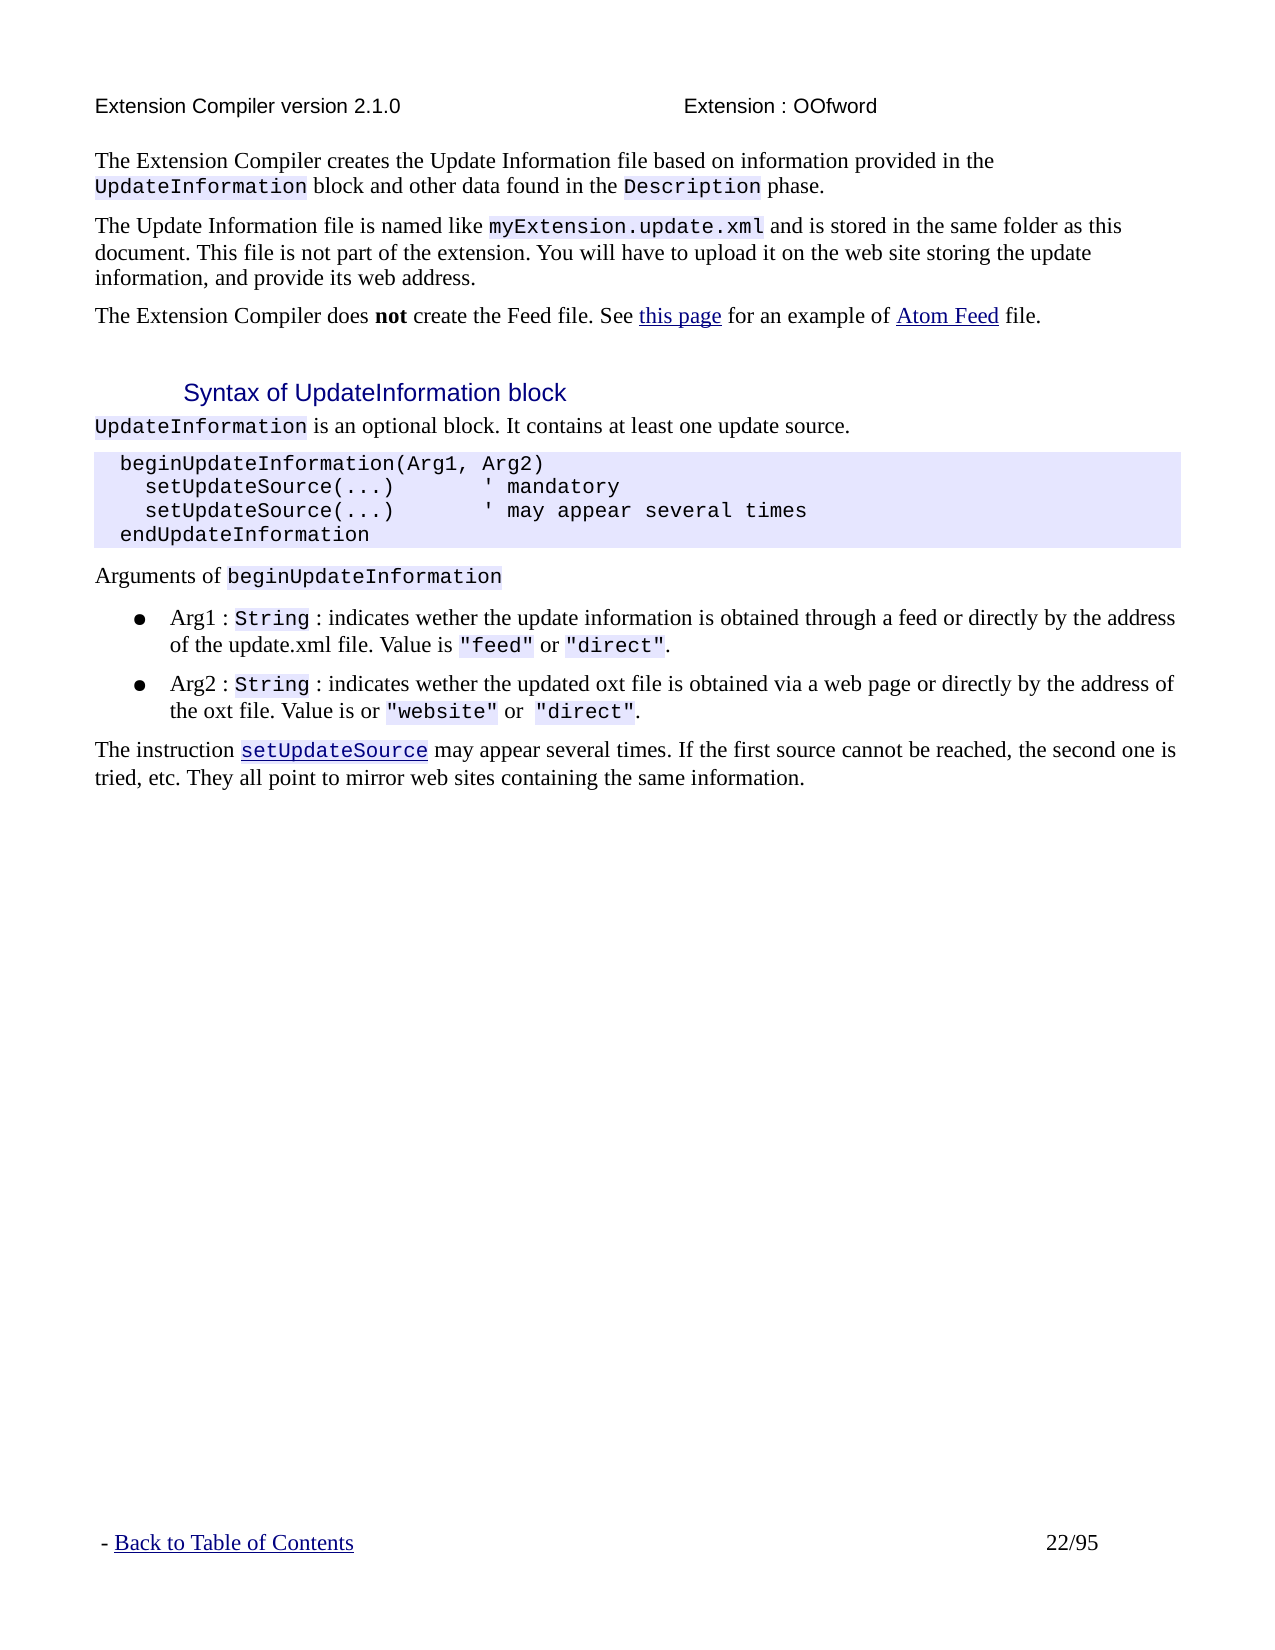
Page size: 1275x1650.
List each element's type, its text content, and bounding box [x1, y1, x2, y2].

list Arg1 : String : indicates wether the update information is obtained through a feed or directly by the address of the update.xml file. Value is "feed" or "direct". [132, 604, 1181, 658]
text setUpdateSource(...) ' mandatory [94, 476, 1181, 500]
text beginUpdateInformation(Arg1, Arg2) [94, 452, 1181, 476]
text The instruction setUpdateSource may appear several times. If the first source cannot be reached, the second one is tried, etc. They all point to mirror web sites containing the same information. [94, 737, 1181, 790]
text endUpdateInformation [94, 524, 1181, 548]
text The Extension Compiler creates the Update Information file based on information provided in the UpdateInformation block and other data found in the Description phase. [94, 147, 1181, 200]
list Arg2 : String : indicates wether the updated oxt file is obtained via a web page or directly by the address of the oxt file. Value is or "website" or "direct". [132, 671, 1181, 725]
subtitle Syntax of UpdateInformation block [183, 379, 1181, 407]
text The Update Information file is named like myExtension.update.xml and is stored in the same folder as this document. This file is not part of the extension. You will have to upload it on the web site storing the update information, and provide its web address. [94, 212, 1181, 291]
text setUpdateSource(...) ' may appear several times [94, 500, 1181, 524]
text The Extension Compiler does not create the Feed file. See this page for an example of Atom Feed file. [94, 303, 1181, 328]
text UpdateInformation is an optional block. It contains at least one update source. [94, 413, 1181, 440]
text Arguments of beginUpdateInformation [94, 563, 1181, 590]
